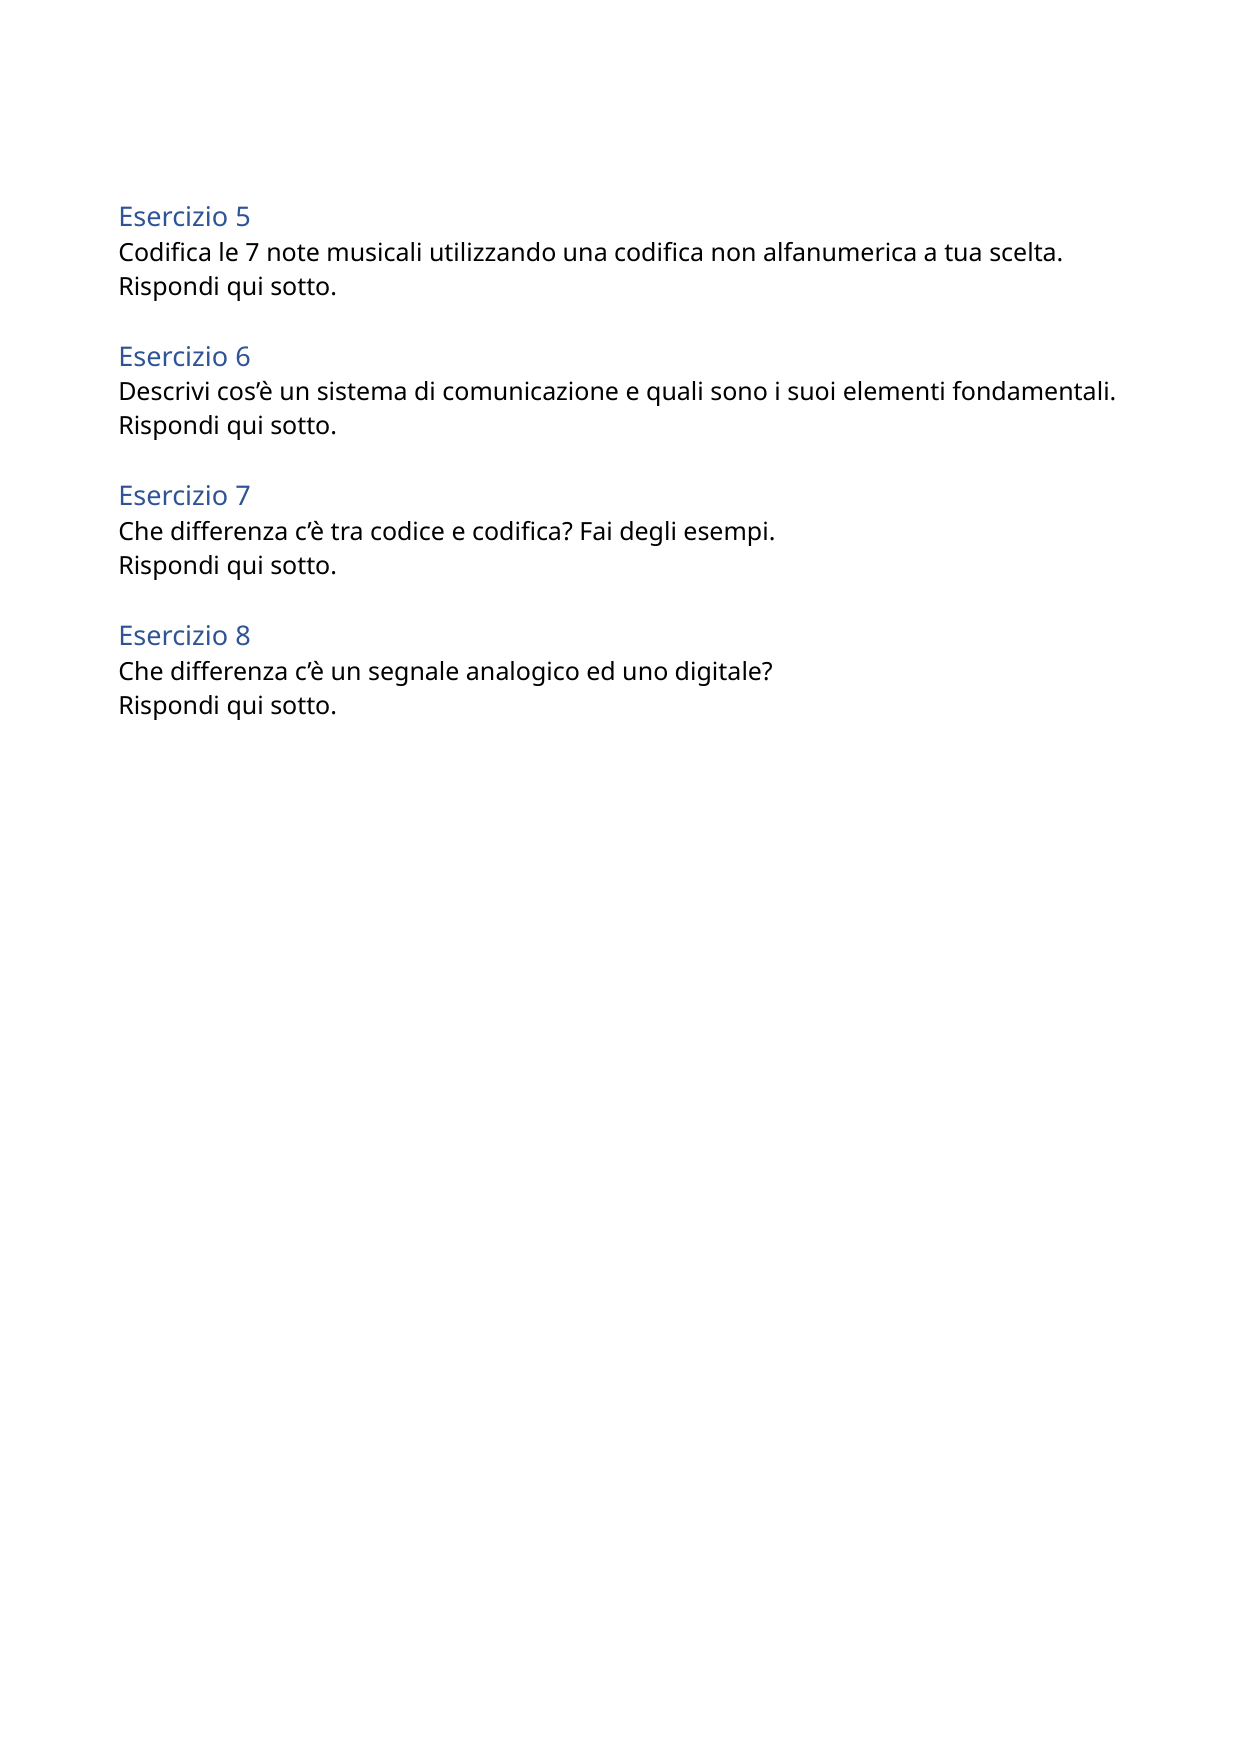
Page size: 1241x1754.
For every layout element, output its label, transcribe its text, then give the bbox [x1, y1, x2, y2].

subtitle Esercizio 6 [118, 337, 1122, 374]
text Rispondi qui sotto. [118, 548, 1122, 582]
text Rispondi qui sotto. [118, 408, 1122, 442]
text Codifica le 7 note musicali utilizzando una codifica non alfanumerica a tua scelta. [118, 234, 1122, 268]
text Rispondi qui sotto. [118, 268, 1122, 302]
text Che differenza c’è tra codice e codifica? Fai degli esempi. [118, 514, 1122, 548]
text Descrivi cos’è un sistema di comunicazione e quali sono i suoi elementi fondamentali. [118, 374, 1122, 408]
subtitle Esercizio 8 [118, 616, 1122, 653]
subtitle Esercizio 7 [118, 477, 1122, 514]
text Rispondi qui sotto. [118, 687, 1122, 721]
text Che differenza c’è un segnale analogico ed uno digitale? [118, 653, 1122, 687]
subtitle Esercizio 5 [118, 197, 1122, 234]
